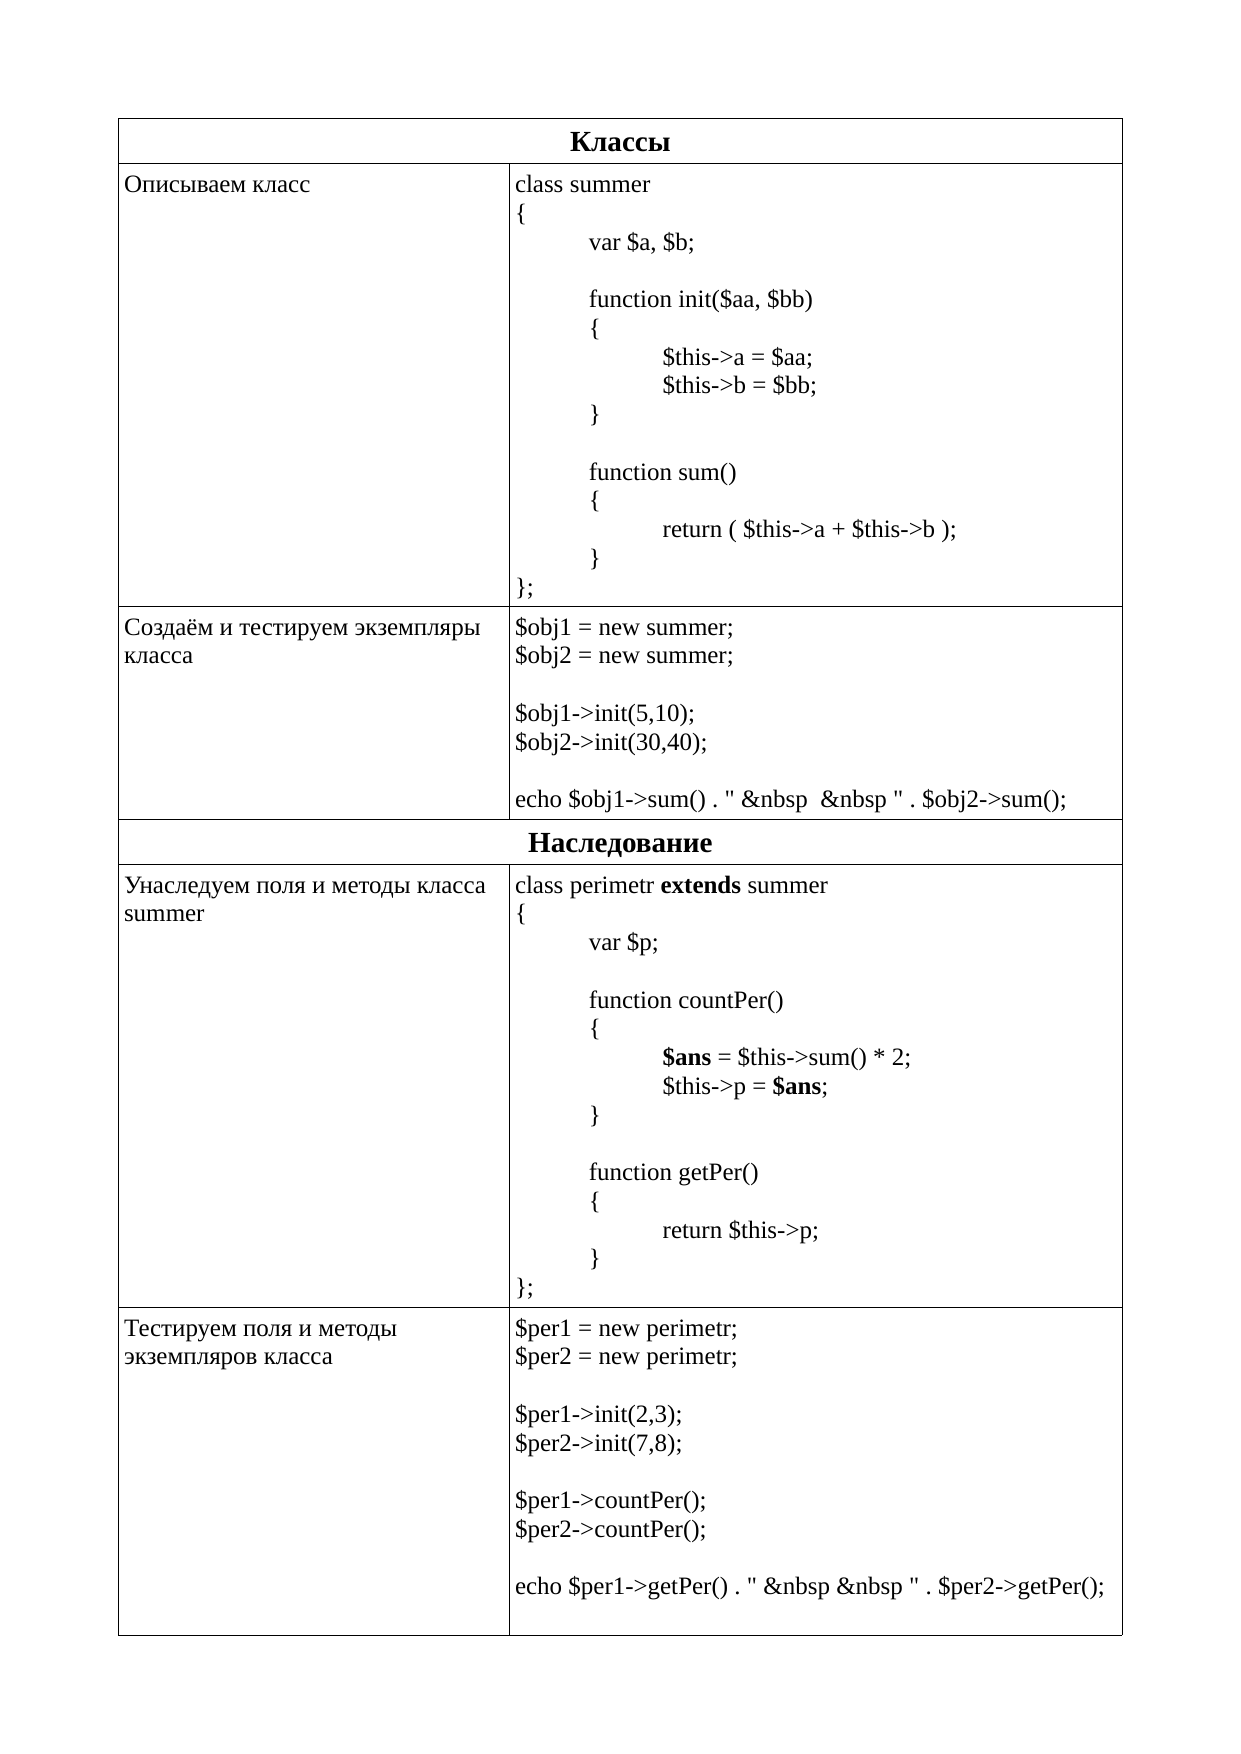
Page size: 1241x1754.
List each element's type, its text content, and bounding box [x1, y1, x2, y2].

table_cell Классы [119, 119, 1122, 163]
table_cell $per1 = new perimetr; $per2 = new perimetr; $per1->init(2,3); $per2->init(7,8); $per1->countPer(); $per2->countPer(); echo $per1->getPer() . " &nbsp &nbsp " . $per2->getPer(); [510, 1308, 1122, 1634]
table_cell Наследование [119, 820, 1122, 864]
table_cell Тестируем поля и методы экземпляров класса [119, 1308, 509, 1634]
table_cell class summer { var $a, $b; function init($aa, $bb) { $this->a = $aa; $this->b = $bb; } function sum() { return ( $this->a + $this->b ); } }; [510, 164, 1122, 606]
table_cell Описываем класс [119, 164, 509, 606]
table_cell $obj1 = new summer; $obj2 = new summer; $obj1->init(5,10); $obj2->init(30,40); echo $obj1->sum() . " &nbsp &nbsp " . $obj2->sum(); [510, 607, 1122, 819]
table_cell Создаём и тестируем экземпляры класса [119, 607, 509, 819]
table_cell Унаследуем поля и методы класса summer [119, 865, 509, 1307]
table_cell class perimetr extends summer { var $p; function countPer() { $ans = $this->sum() * 2; $this->p = $ans; } function getPer() { return $this->p; } }; [510, 865, 1122, 1307]
